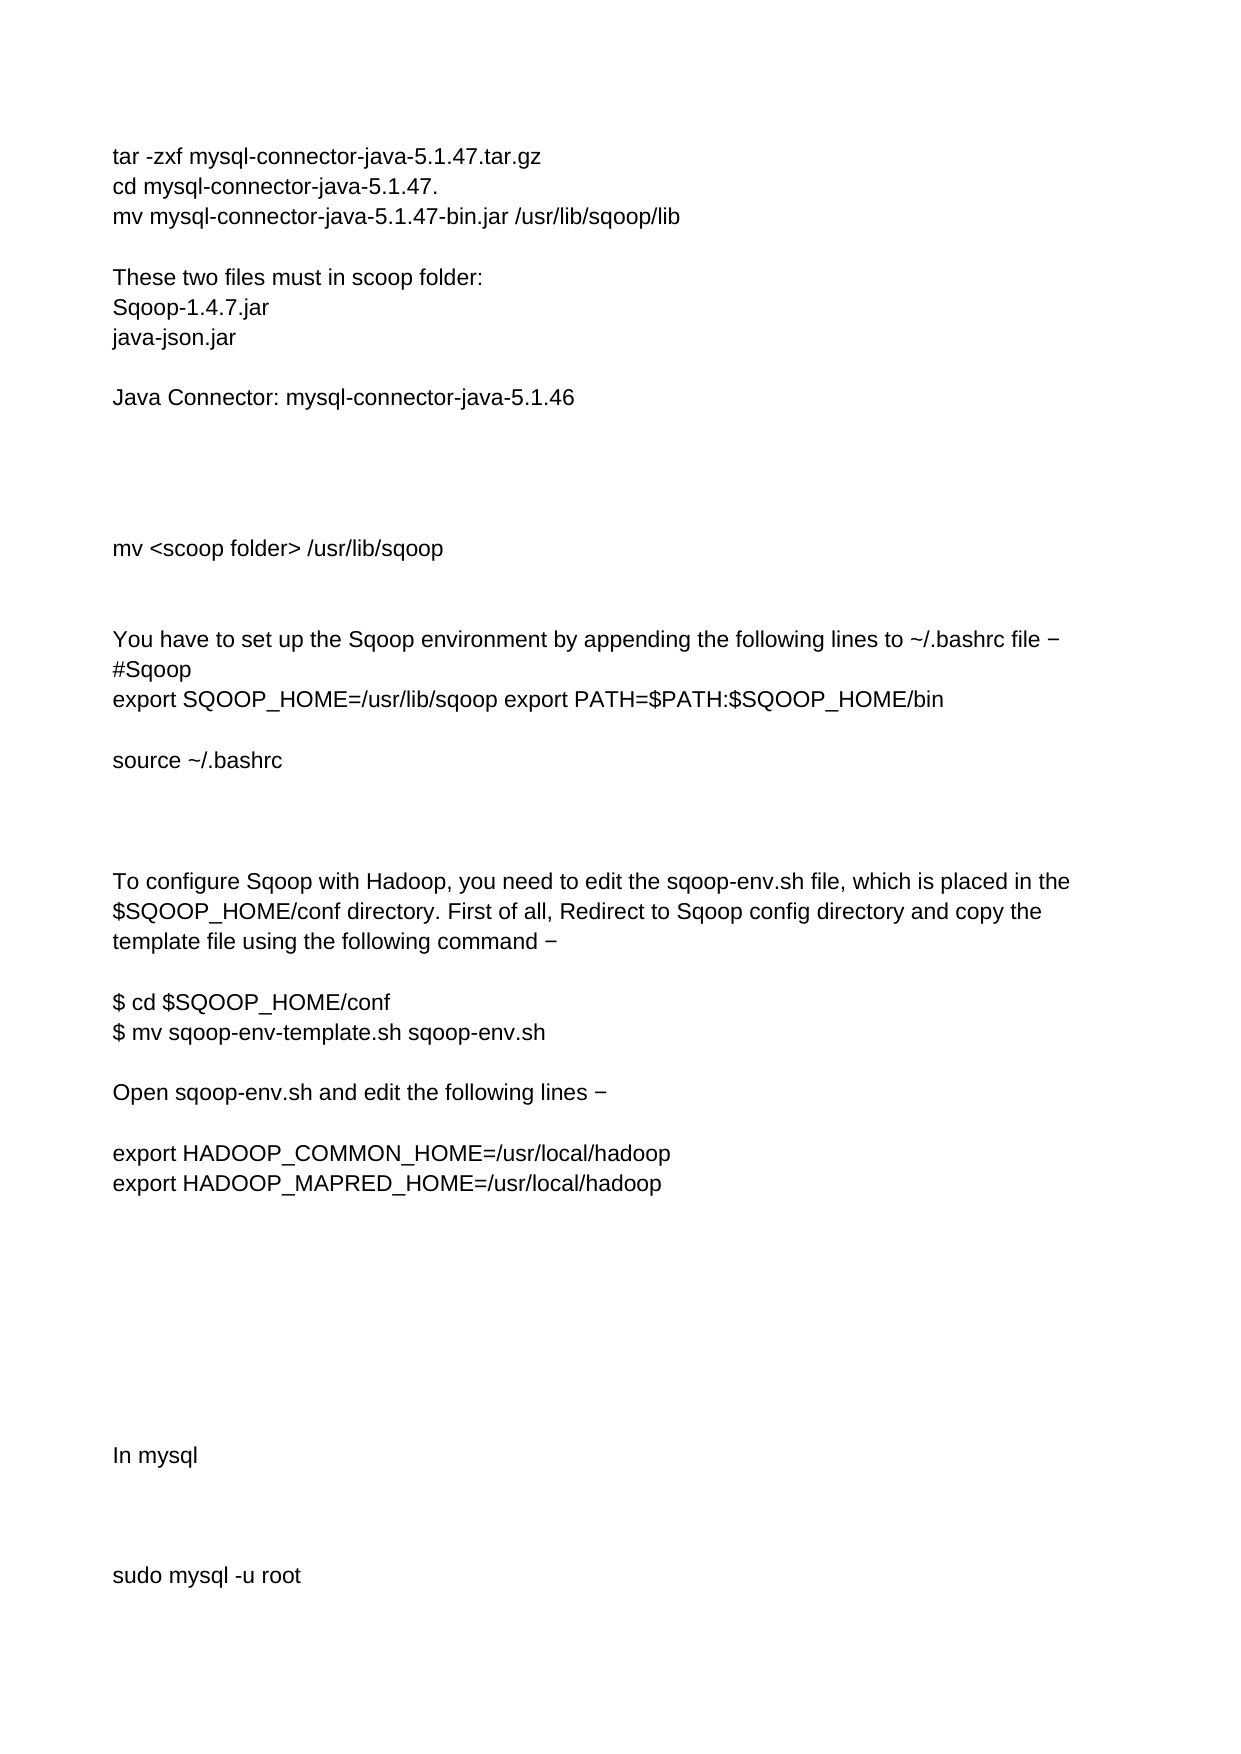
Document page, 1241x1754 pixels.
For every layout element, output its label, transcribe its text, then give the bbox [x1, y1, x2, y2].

text export SQOOP_HOME=/usr/lib/sqoop export PATH=$PATH:$SQOOP_HOME/bin [112, 686, 1090, 713]
text Open sqoop-env.sh and edit the following lines − [112, 1079, 1090, 1106]
text Java Connector: mysql-connector-java-5.1.46 [112, 384, 1090, 411]
text $ mv sqoop-env-template.sh sqoop-env.sh [112, 1019, 1090, 1045]
text export HADOOP_MAPRED_HOME=/usr/local/hadoop [112, 1170, 1090, 1196]
text source ~/.bashrc [112, 747, 1090, 773]
text mv <scoop folder> /usr/lib/sqoop [112, 535, 1090, 562]
text To configure Sqoop with Hadoop, you need to edit the sqoop-env.sh file, which is placed in the $SQOOP_HOME/conf directory. First of all, Redirect to Sqoop config directory and copy the template file using the following command − [112, 868, 1090, 954]
text export HADOOP_COMMON_HOME=/usr/local/hadoop [112, 1139, 1090, 1166]
text $ cd $SQOOP_HOME/conf [112, 988, 1090, 1015]
text In mysql [112, 1442, 1090, 1468]
text sudo mysql -u root [112, 1562, 1090, 1589]
text Sqoop-1.4.7.jar [112, 294, 1090, 320]
text java-json.jar [112, 324, 1090, 350]
text cd mysql-connector-java-5.1.47. [112, 173, 1090, 199]
text mv mysql-connector-java-5.1.47-bin.jar /usr/lib/sqoop/lib [112, 203, 1090, 229]
text You have to set up the Sqoop environment by appending the following lines to ~/.bashrc file − [112, 626, 1090, 652]
text #Sqoop [112, 656, 1090, 683]
text tar -zxf mysql-connector-java-5.1.47.tar.gz [112, 143, 1090, 169]
text These two files must in scoop folder: [112, 263, 1090, 290]
